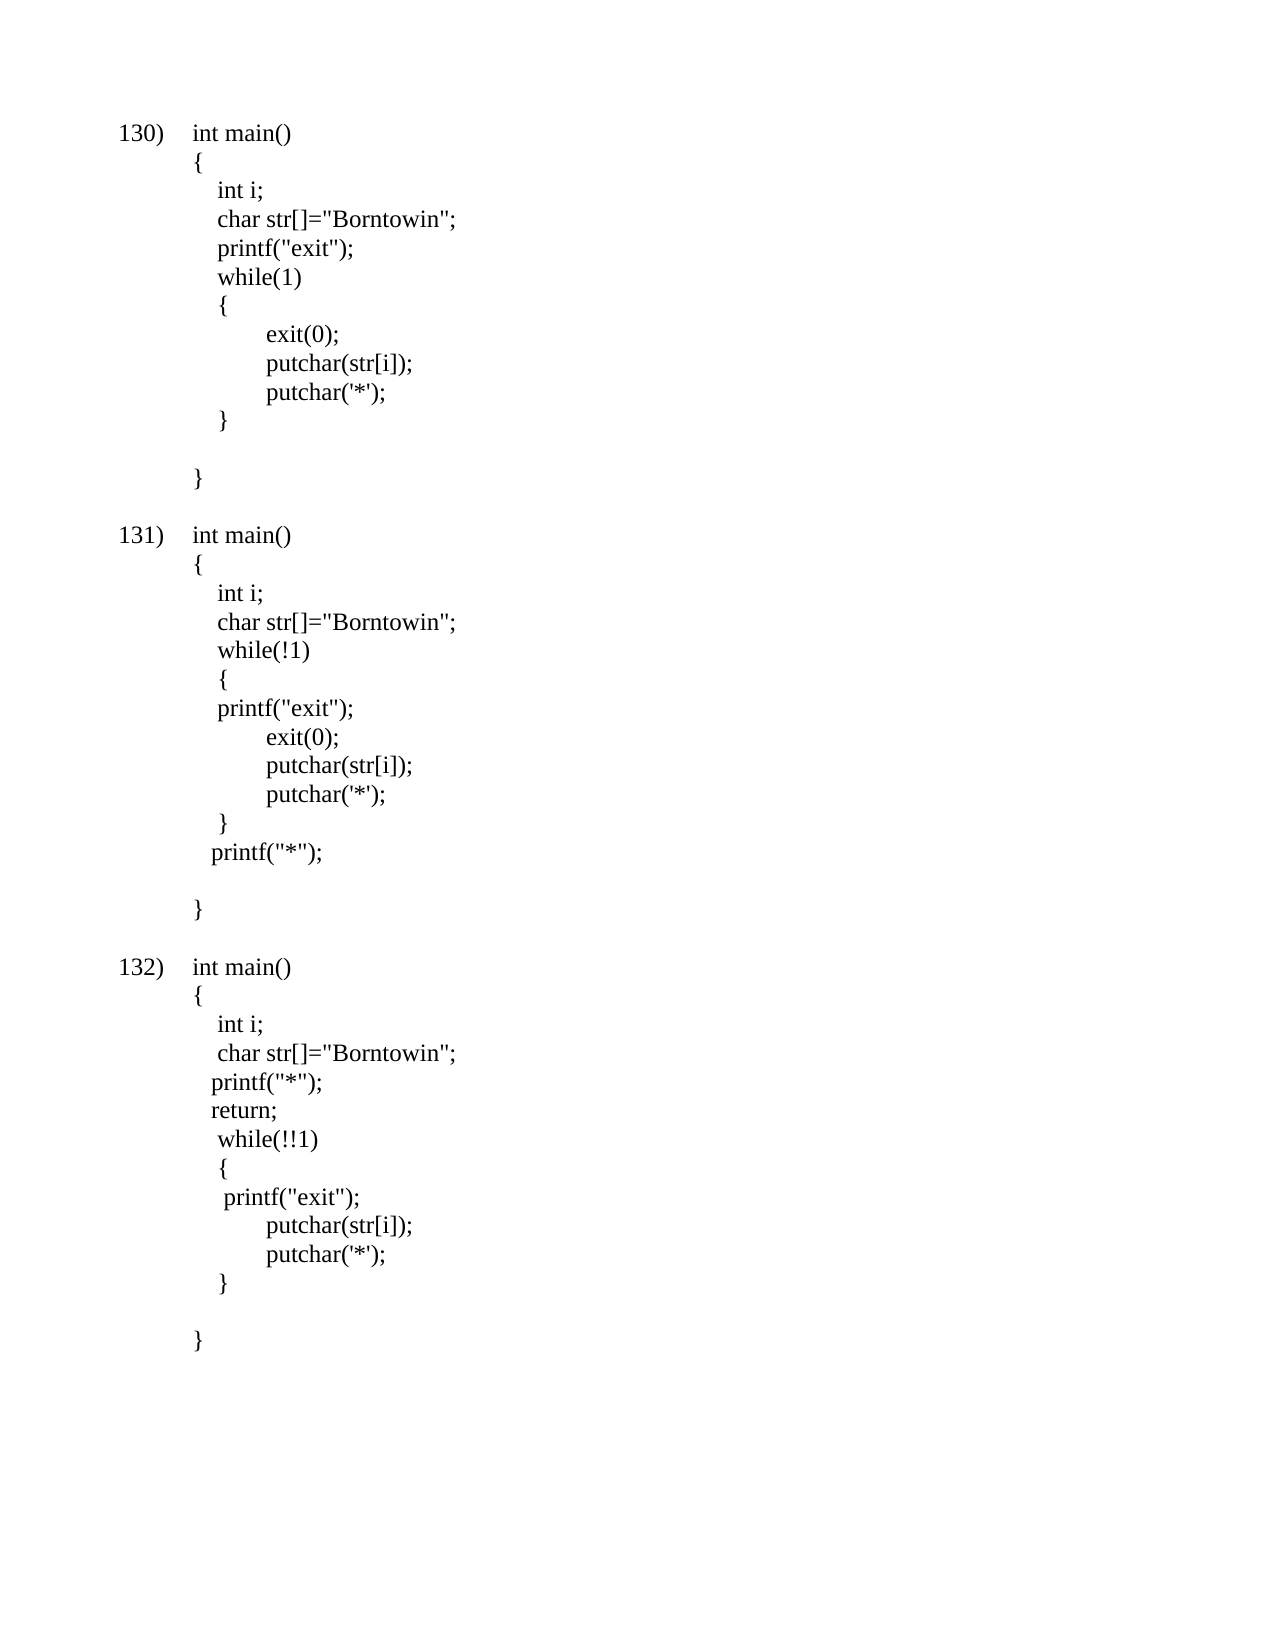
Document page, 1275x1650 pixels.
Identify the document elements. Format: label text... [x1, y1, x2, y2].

text { [118, 664, 1157, 693]
text printf("exit"); [118, 1182, 1157, 1211]
text while(!!1) [118, 1124, 1157, 1153]
text printf("*"); [118, 837, 1157, 866]
text char str[]="Borntowin"; [118, 204, 1157, 233]
text exit(0); [118, 722, 1157, 751]
text while(!1) [118, 636, 1157, 664]
text putchar('*'); [118, 1239, 1157, 1268]
text } [118, 894, 1157, 923]
text { [118, 147, 1157, 176]
text { [118, 291, 1157, 319]
text char str[]="Borntowin"; [118, 1038, 1157, 1067]
text putchar(str[i]); [118, 348, 1157, 377]
text putchar('*'); [118, 779, 1157, 808]
text } [118, 808, 1157, 837]
text } [118, 406, 1157, 434]
text } [118, 1268, 1157, 1297]
text printf("exit"); [118, 693, 1157, 722]
text { [118, 549, 1157, 578]
text char str[]="Borntowin"; [118, 607, 1157, 636]
text exit(0); [118, 319, 1157, 348]
text } [118, 463, 1157, 492]
text 131) int main() [118, 521, 1157, 549]
text } [118, 1326, 1157, 1354]
text putchar('*'); [118, 377, 1157, 406]
text int i; [118, 1009, 1157, 1038]
text int i; [118, 578, 1157, 607]
text printf("*"); [118, 1067, 1157, 1096]
text printf("exit"); [118, 233, 1157, 262]
text while(1) [118, 262, 1157, 291]
text { [118, 1153, 1157, 1182]
text 132) int main() [118, 952, 1157, 981]
text 130) int main() [118, 118, 1157, 147]
text { [118, 981, 1157, 1009]
text int i; [118, 176, 1157, 204]
text putchar(str[i]); [118, 1211, 1157, 1239]
text return; [118, 1096, 1157, 1124]
text putchar(str[i]); [118, 751, 1157, 779]
